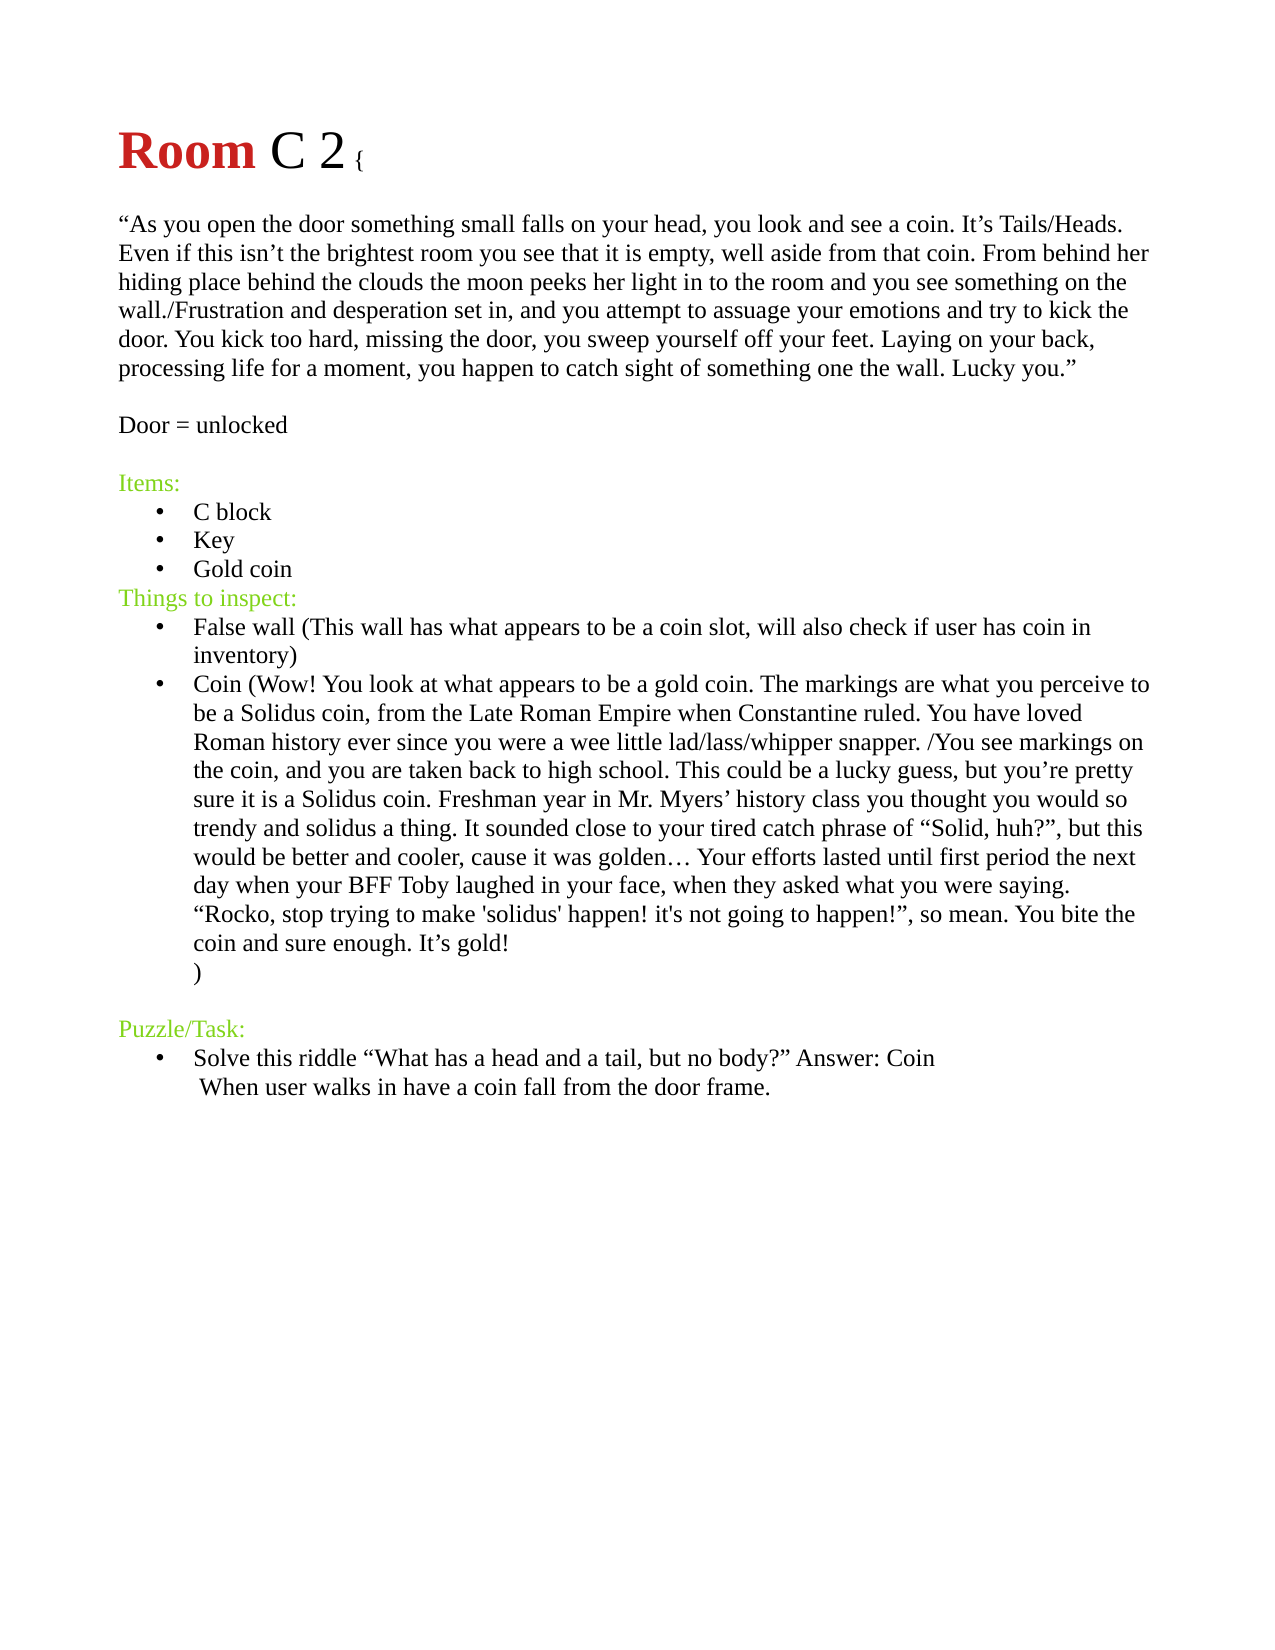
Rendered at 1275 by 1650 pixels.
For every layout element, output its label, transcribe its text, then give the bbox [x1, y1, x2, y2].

list False wall (This wall has what appears to be a coin slot, will also check if user has coin in inventory) [156, 612, 1157, 669]
list C block [156, 497, 1157, 525]
list Gold coin [156, 554, 1157, 583]
text Things to inspect: [118, 583, 1157, 612]
text Puzzle/Task: [118, 1014, 1157, 1043]
list Coin (Wow! You look at what appears to be a gold coin. The markings are what you perceive to be a Solidus coin, from the Late Roman Empire when Constantine ruled. You have loved Roman history ever since you were a wee little lad/lass/whipper snapper. /You see markings on the coin, and you are taken back to high school. This could be a lucky guess, but you’re pretty sure it is a Solidus coin. Freshman year in Mr. Myers’ history class you thought you would so trendy and solidus a thing. It sounded close to your tired catch phrase of “Solid, huh?”, but this would be better and cooler, cause it was golden… Your efforts lasted until first period the next day when your BFF Toby laughed in your face, when they asked what you were saying. “Rocko, stop trying to make 'solidus' happen! it's not going to happen!”, so mean. You bite the coin and sure enough. It’s gold! [156, 669, 1157, 957]
text Door = unlocked [118, 410, 1157, 439]
list Solve this riddle “What has a head and a tail, but no body?” Answer: Coin When user walks in have a coin fall from the door frame. [156, 1043, 1157, 1129]
list Key [156, 525, 1157, 554]
text Items: [118, 468, 1157, 497]
text Room C 2 { [118, 118, 1157, 180]
list ) [156, 957, 1157, 985]
text “As you open the door something small falls on your head, you look and see a coin. It’s Tails/Heads. Even if this isn’t the brightest room you see that it is empty, well aside from that coin. From behind her hiding place behind the clouds the moon peeks her light in to the room and you see something on the wall./Frustration and desperation set in, and you attempt to assuage your emotions and try to kick the door. You kick too hard, missing the door, you sweep yourself off your feet. Laying on your back, processing life for a moment, you happen to catch sight of something one the wall. Lucky you.” [118, 209, 1157, 382]
